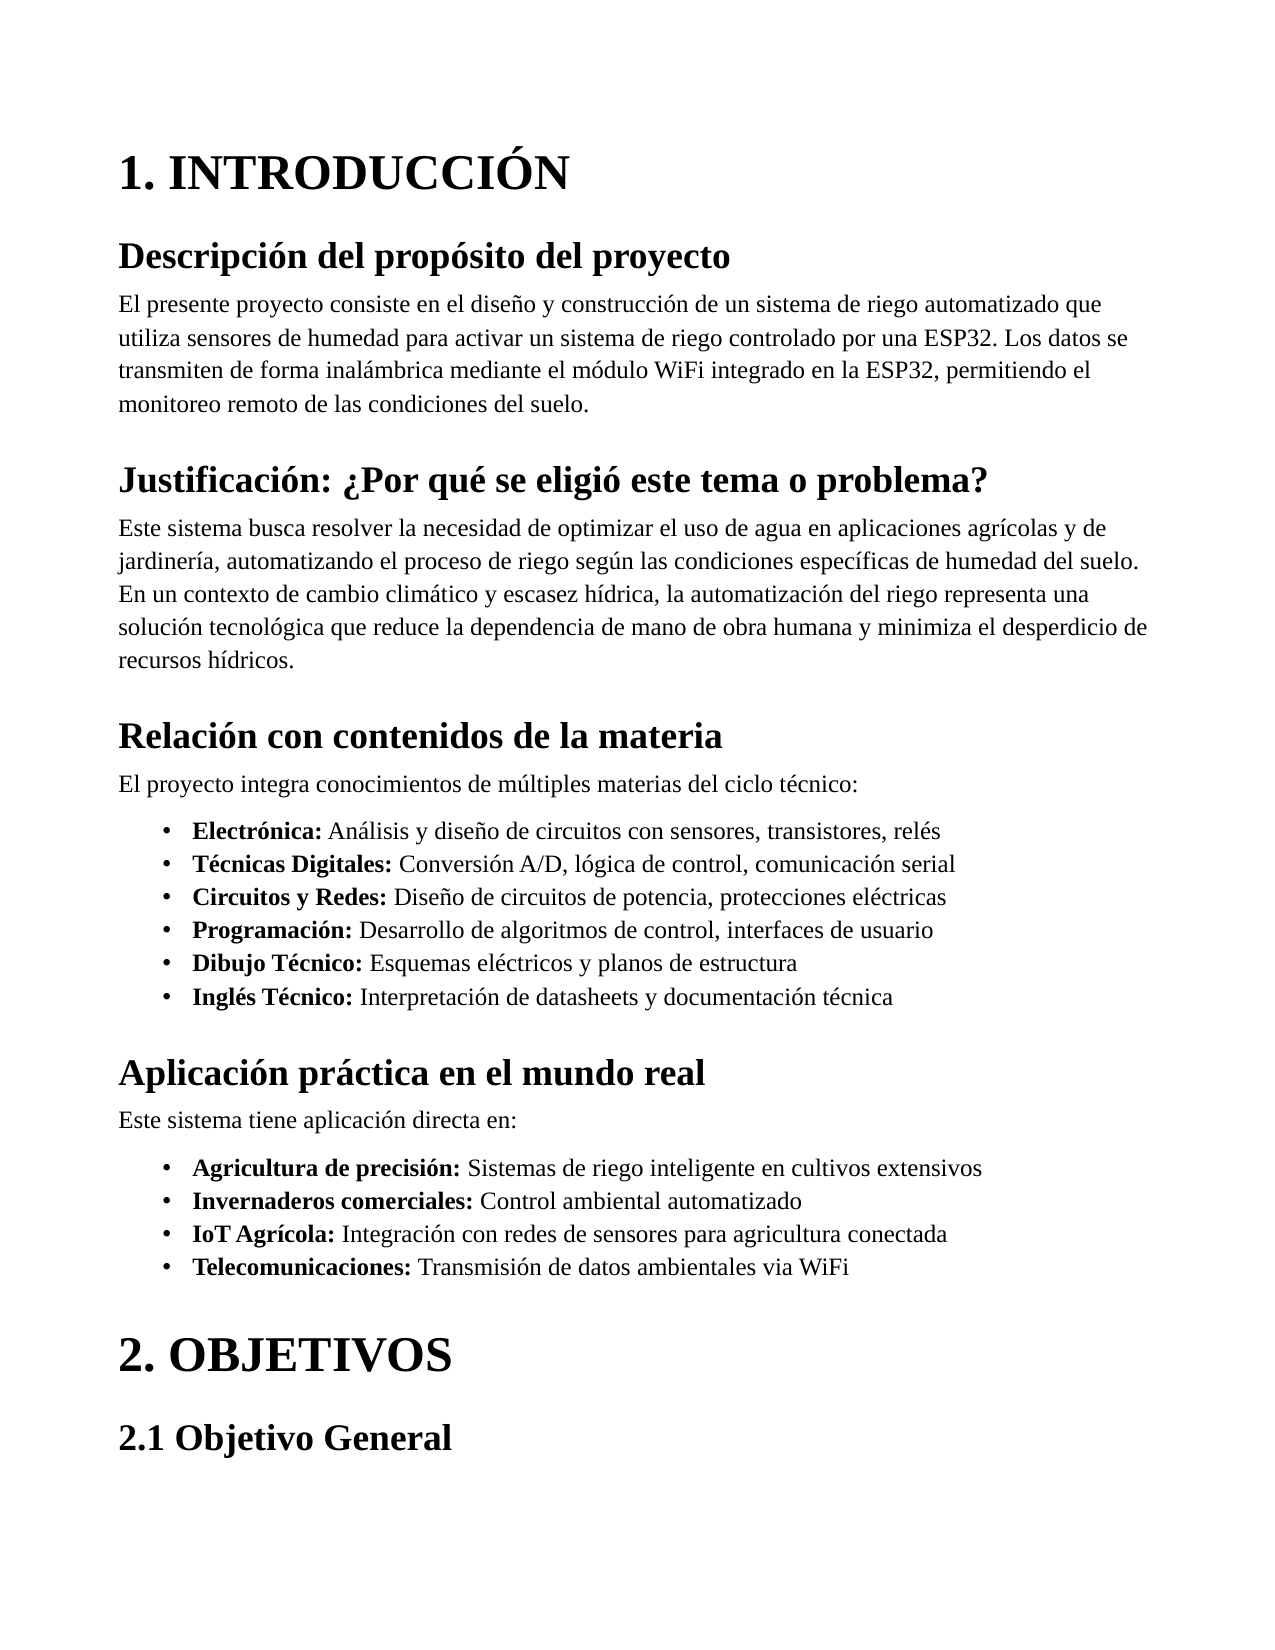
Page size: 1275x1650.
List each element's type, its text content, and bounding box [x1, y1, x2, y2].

list Programación: Desarrollo de algoritmos de control, interfaces de usuario [162, 916, 1157, 944]
list Dibujo Técnico: Esquemas eléctricos y planos de estructura [162, 948, 1157, 977]
subtitle Descripción del propósito del proyecto [118, 234, 1157, 277]
list Técnicas Digitales: Conversión A/D, lógica de control, comunicación serial [162, 849, 1157, 878]
list Invernaderos comerciales: Control ambiental automatizado [162, 1186, 1157, 1215]
list Electrónica: Análisis y diseño de circuitos con sensores, transistores, relés [162, 816, 1157, 845]
subtitle Relación con contenidos de la materia [118, 713, 1157, 756]
subtitle 2.1 Objetivo General [118, 1416, 1157, 1459]
text Este sistema busca resolver la necesidad de optimizar el uso de agua en aplicaciones agrícolas y de jardinería, automatizando el proceso de riego según las condiciones específicas de humedad del suelo. En un contexto de cambio climático y escasez hídrica, la automatización del riego representa una solución tecnológica que reduce la dependencia de mano de obra humana y minimiza el desperdicio de recursos hídricos. [118, 513, 1157, 673]
subtitle 2. OBJETIVOS [118, 1325, 1157, 1382]
text El proyecto integra conocimientos de múltiples materias del ciclo técnico: [118, 769, 1157, 798]
list Circuitos y Redes: Diseño de circuitos de potencia, protecciones eléctricas [162, 882, 1157, 911]
list Agricultura de precisión: Sistemas de riego inteligente en cultivos extensivos [162, 1153, 1157, 1182]
subtitle Aplicación práctica en el mundo real [118, 1050, 1157, 1093]
list IoT Agrícola: Integración con redes de sensores para agricultura conectada [162, 1219, 1157, 1248]
list Inglés Técnico: Interpretación de datasheets y documentación técnica [162, 982, 1157, 1010]
subtitle 1. INTRODUCCIÓN [118, 143, 1157, 201]
subtitle Justificación: ¿Por qué se eligió este tema o problema? [118, 457, 1157, 500]
list Telecomunicaciones: Transmisión de datos ambientales via WiFi [162, 1252, 1157, 1281]
text El presente proyecto consiste en el diseño y construcción de un sistema de riego automatizado que utiliza sensores de humedad para activar un sistema de riego controlado por una ESP32. Los datos se transmiten de forma inalámbrica mediante el módulo WiFi integrado en la ESP32, permitiendo el monitoreo remoto de las condiciones del suelo. [118, 289, 1157, 417]
text Este sistema tiene aplicación directa en: [118, 1106, 1157, 1134]
